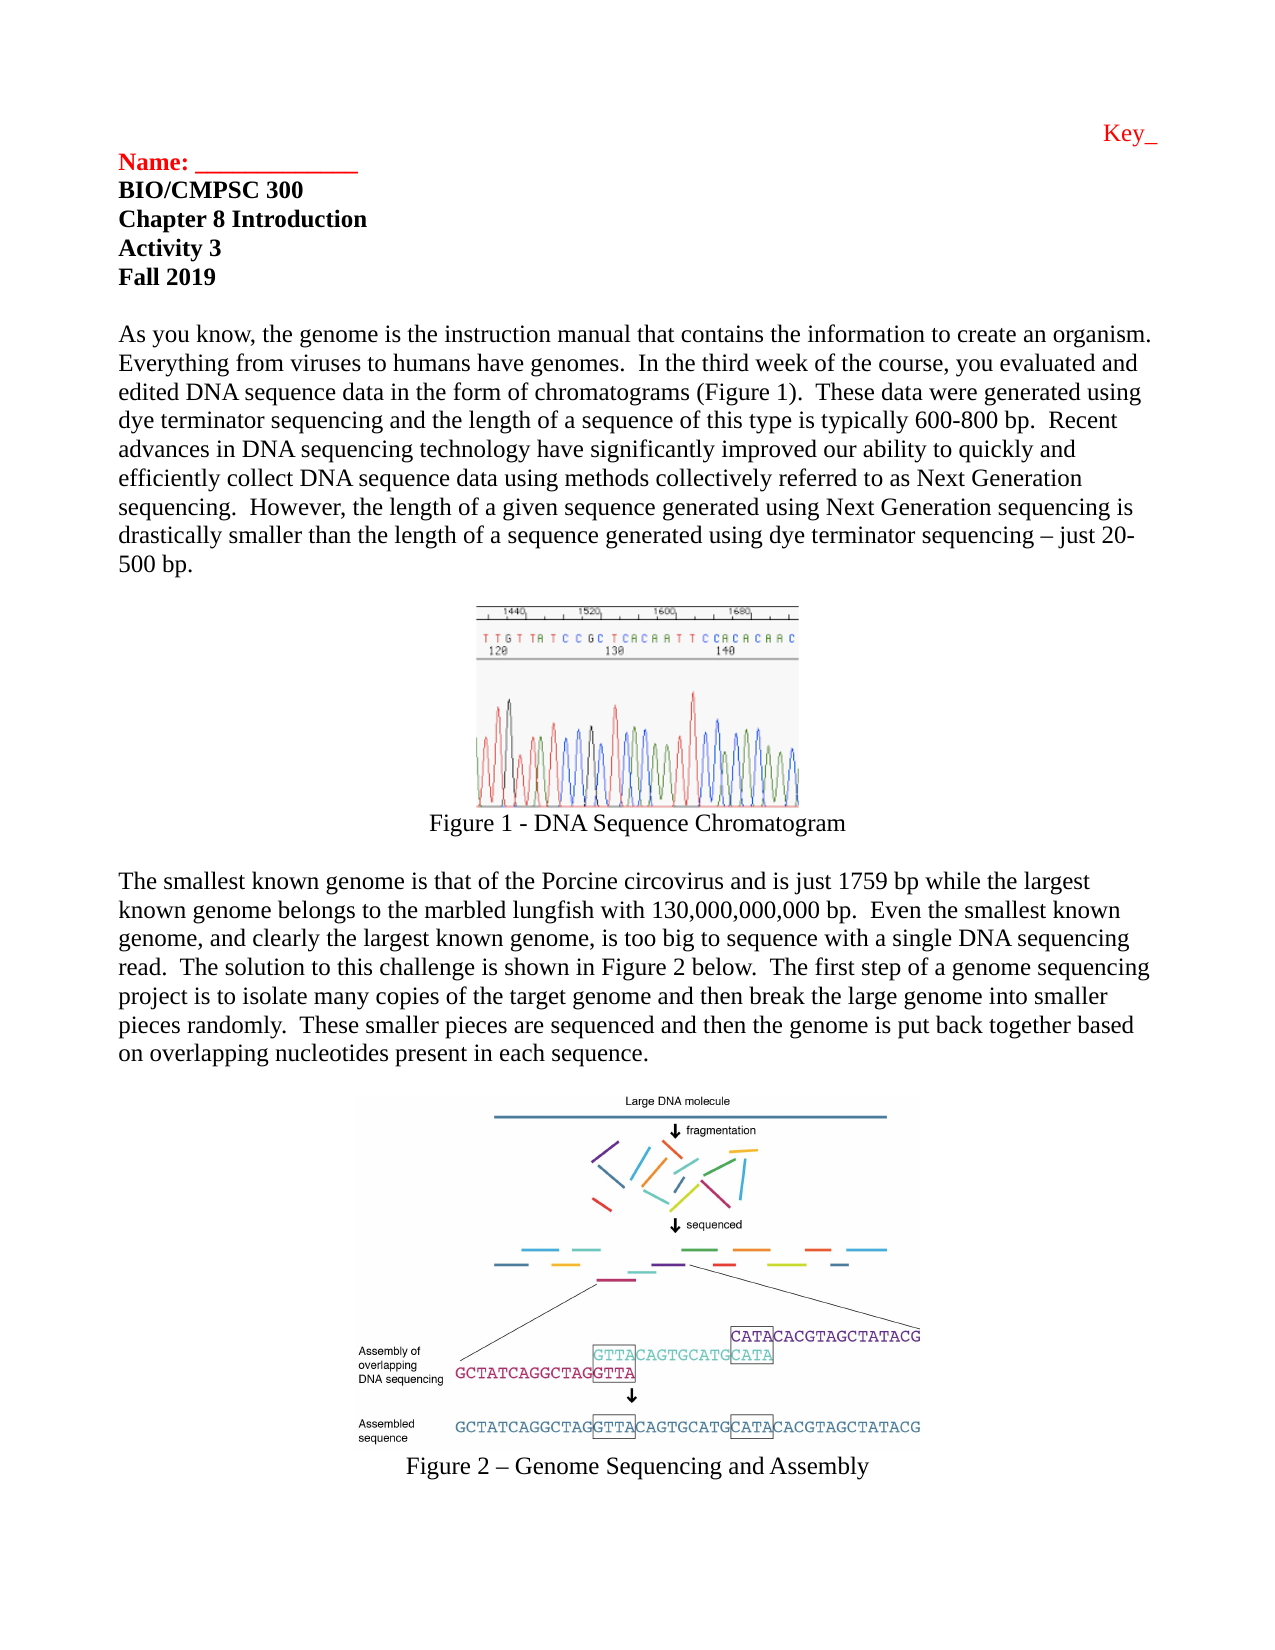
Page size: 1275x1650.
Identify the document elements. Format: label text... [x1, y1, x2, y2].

text The smallest known genome is that of the Porcine circovirus and is just 1759 bp while the largest known genome belongs to the marbled lungfish with 130,000,000,000 bp. Even the smallest known genome, and clearly the largest known genome, is too big to sequence with a single DNA sequencing read. The solution to this challenge is shown in Figure 2 below. The first step of a genome sequencing project is to isolate many copies of the target genome and then break the large genome into smaller pieces randomly. These smaller pieces are sequenced and then the genome is put back together based on overlapping nucleotides present in each sequence. [118, 866, 1157, 1067]
text As you know, the genome is the instruction manual that contains the information to create an organism. Everything from viruses to humans have genomes. In the third week of the course, you evaluated and edited DNA sequence data in the form of chromatograms (Figure 1). These data were generated using dye terminator sequencing and the length of a sequence of this type is typically 600-800 bp. Recent advances in DNA sequencing technology have significantly improved our ability to quickly and efficiently collect DNA sequence data using methods collectively referred to as Next Generation sequencing. However, the length of a given sequence generated using Next Generation sequencing is drastically smaller than the length of a sequence generated using dye terminator sequencing – just 20-500 bp. [118, 319, 1157, 578]
text Name: _____________ [118, 147, 1157, 176]
picture [355, 1096, 920, 1451]
text Fall 2019 [118, 262, 1157, 291]
text Figure 2 – Genome Sequencing and Assembly [118, 1096, 1157, 1480]
text Key_ [118, 118, 1157, 147]
text BIO/CMPSC 300 [118, 176, 1157, 204]
picture [476, 606, 799, 809]
text Activity 3 [118, 233, 1157, 262]
text Chapter 8 Introduction [118, 204, 1157, 233]
text Figure 1 - DNA Sequence Chromatogram [118, 607, 1157, 837]
